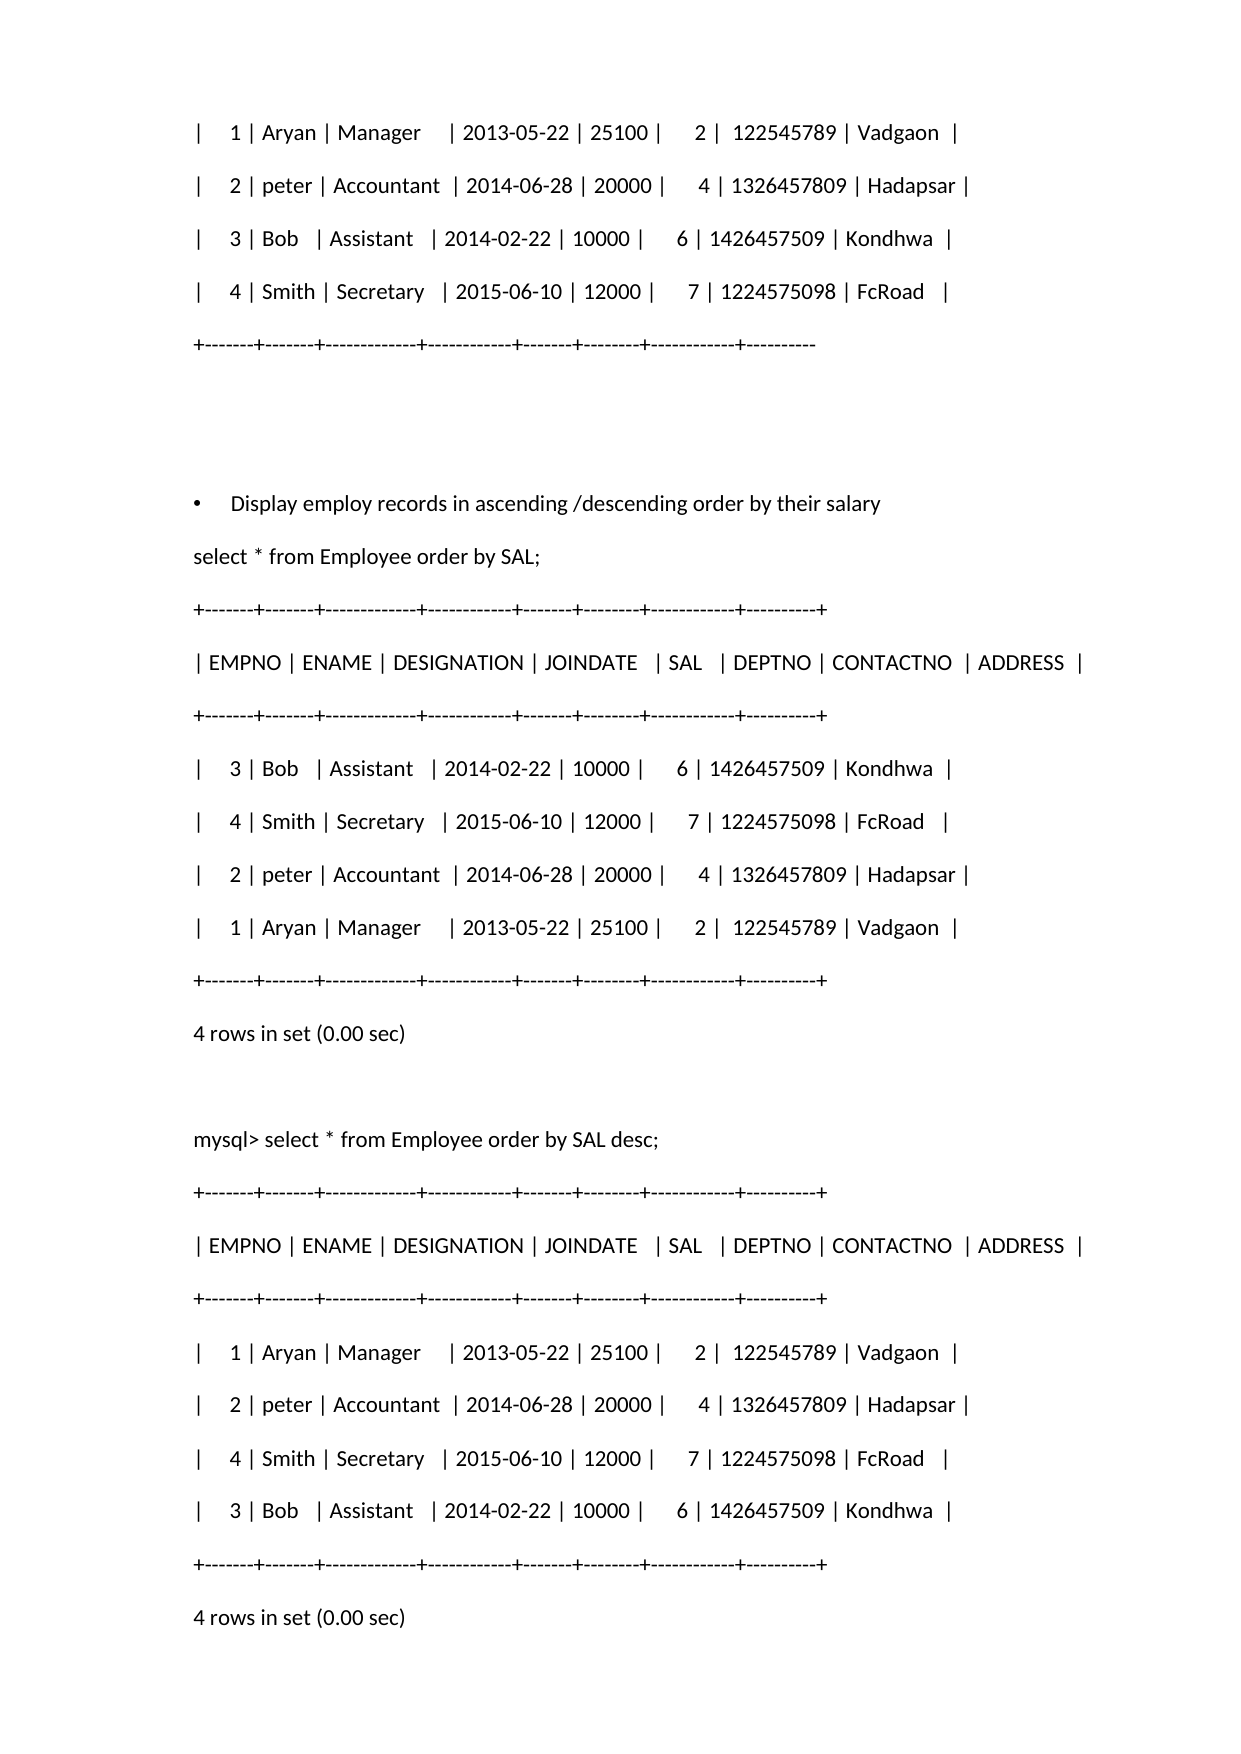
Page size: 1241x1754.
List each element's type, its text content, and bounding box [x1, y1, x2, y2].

text | 4 | Smith | Secretary | 2015-06-10 | 12000 | 7 | 1224575098 | FcRoad | [193, 807, 1122, 835]
text | EMPNO | ENAME | DESIGNATION | JOINDATE | SAL | DEPTNO | CONTACTNO | ADDRESS | [193, 648, 1122, 676]
text 4 rows in set (0.00 sec) [193, 1019, 1122, 1047]
text | 3 | Bob | Assistant | 2014-02-22 | 10000 | 6 | 1426457509 | Kondhwa | [193, 224, 1122, 252]
text | 2 | peter | Accountant | 2014-06-28 | 20000 | 4 | 1326457809 | Hadapsar | [193, 171, 1122, 199]
text | 1 | Aryan | Manager | 2013-05-22 | 25100 | 2 | 122545789 | Vadgaon | [193, 118, 1122, 146]
text | 4 | Smith | Secretary | 2015-06-10 | 12000 | 7 | 1224575098 | FcRoad | [193, 277, 1122, 305]
text | 3 | Bob | Assistant | 2014-02-22 | 10000 | 6 | 1426457509 | Kondhwa | [193, 1497, 1122, 1525]
text | 2 | peter | Accountant | 2014-06-28 | 20000 | 4 | 1326457809 | Hadapsar | [193, 860, 1122, 888]
text 4 rows in set (0.00 sec) [193, 1603, 1122, 1631]
text +-------+-------+-------------+------------+-------+--------+------------+----------+ [193, 595, 1122, 623]
text | 1 | Aryan | Manager | 2013-05-22 | 25100 | 2 | 122545789 | Vadgaon | [193, 1338, 1122, 1366]
list Display employ records in ascending /descending order by their salary [156, 489, 1122, 517]
text | EMPNO | ENAME | DESIGNATION | JOINDATE | SAL | DEPTNO | CONTACTNO | ADDRESS | [193, 1232, 1122, 1259]
text +-------+-------+-------------+------------+-------+--------+------------+----------+ [193, 1284, 1122, 1313]
text +-------+-------+-------------+------------+-------+--------+------------+----------+ [193, 1550, 1122, 1578]
text +-------+-------+-------------+------------+-------+--------+------------+----------+ [193, 1178, 1122, 1207]
text select * from Employee order by SAL; [193, 542, 1122, 570]
text | 1 | Aryan | Manager | 2013-05-22 | 25100 | 2 | 122545789 | Vadgaon | [193, 913, 1122, 941]
text | 4 | Smith | Secretary | 2015-06-10 | 12000 | 7 | 1224575098 | FcRoad | [193, 1444, 1122, 1472]
text mysql> select * from Employee order by SAL desc; [193, 1126, 1122, 1153]
text +-------+-------+-------------+------------+-------+--------+------------+----------+ [193, 966, 1122, 994]
text +-------+-------+-------------+------------+-------+--------+------------+---------- [193, 330, 1122, 358]
text +-------+-------+-------------+------------+-------+--------+------------+----------+ [193, 701, 1122, 729]
text | 2 | peter | Accountant | 2014-06-28 | 20000 | 4 | 1326457809 | Hadapsar | [193, 1391, 1122, 1419]
text | 3 | Bob | Assistant | 2014-02-22 | 10000 | 6 | 1426457509 | Kondhwa | [193, 754, 1122, 782]
